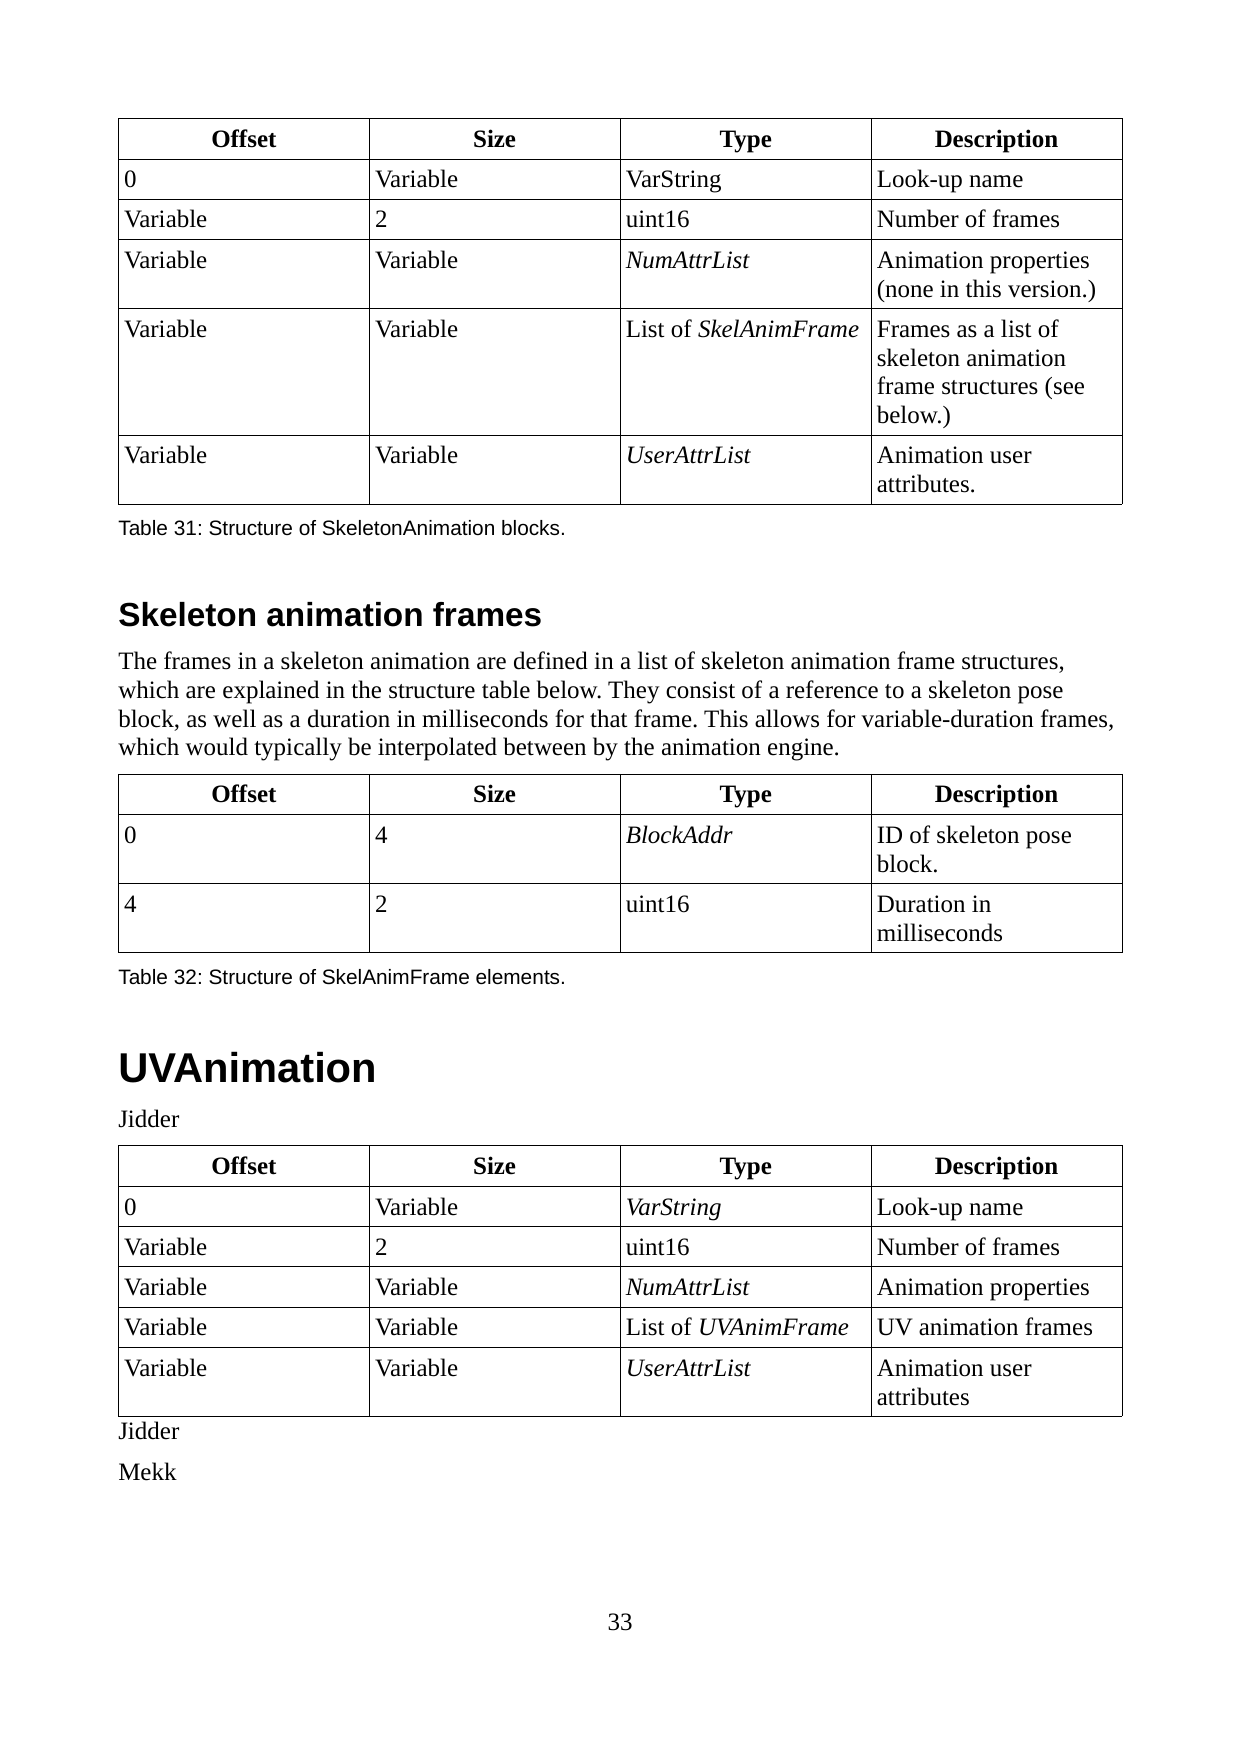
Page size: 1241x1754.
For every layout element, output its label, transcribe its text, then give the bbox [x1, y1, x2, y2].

table_cell NumAttrList [621, 1267, 871, 1307]
table_header Description [872, 775, 1122, 814]
text Table 32: Structure of SkelAnimFrame elements. [118, 965, 1122, 989]
table_cell Variable [370, 436, 620, 504]
table_cell Variable [119, 1267, 369, 1307]
table_cell Variable [370, 240, 620, 308]
table_header Type [621, 1146, 871, 1186]
table_cell uint16 [621, 884, 871, 952]
table_cell Variable [370, 1187, 620, 1226]
table_cell Variable [119, 240, 369, 308]
text Jidder [118, 1417, 1122, 1445]
table_header Size [370, 775, 620, 814]
table_cell Look-up name [872, 160, 1122, 199]
table_header Size [370, 1146, 620, 1186]
table_cell 4 [370, 815, 620, 883]
table_cell VarString [621, 1187, 871, 1226]
table_cell Animation properties (none in this version.) [872, 240, 1122, 308]
table_cell BlockAddr [621, 815, 871, 883]
table_cell Variable [119, 309, 369, 435]
text Jidder [118, 1104, 1122, 1133]
table_cell Variable [370, 1308, 620, 1347]
table_cell Variable [119, 1308, 369, 1347]
table_header Type [621, 119, 871, 158]
text Mekk [118, 1457, 1122, 1486]
table_cell uint16 [621, 200, 871, 239]
table_cell Variable [370, 309, 620, 435]
table_cell Variable [119, 1348, 369, 1416]
table_header Offset [119, 1146, 369, 1186]
table_header Size [370, 119, 620, 158]
table_cell Animation user attributes. [872, 436, 1122, 504]
table_header Offset [119, 119, 369, 158]
table_header Description [872, 1146, 1122, 1186]
table_header Type [621, 775, 871, 814]
table_cell ID of skeleton pose block. [872, 815, 1122, 883]
table_cell UserAttrList [621, 1348, 871, 1416]
table_cell 2 [370, 884, 620, 952]
table_cell Number of frames [872, 200, 1122, 239]
table_cell UserAttrList [621, 436, 871, 504]
table_cell 0 [119, 160, 369, 199]
table_cell 2 [370, 1227, 620, 1266]
table_cell 4 [119, 884, 369, 952]
text Table 31: Structure of SkeletonAnimation blocks. [118, 516, 1122, 540]
subtitle Skeleton animation frames [118, 595, 1122, 634]
table_cell uint16 [621, 1227, 871, 1266]
table_cell Number of frames [872, 1227, 1122, 1266]
table_cell List of SkelAnimFrame [621, 309, 871, 435]
table_cell VarString [621, 160, 871, 199]
table_cell Variable [119, 436, 369, 504]
table_cell Frames as a list of skeleton animation frame structures (see below.) [872, 309, 1122, 435]
table_cell 0 [119, 815, 369, 883]
subtitle UVAnimation [118, 1044, 1122, 1092]
table_header Description [872, 119, 1122, 158]
table_cell Animation user attributes [872, 1348, 1122, 1416]
table_header Offset [119, 775, 369, 814]
text The frames in a skeleton animation are defined in a list of skeleton animation frame structures, which are explained in the structure table below. They consist of a reference to a skeleton pose block, as well as a duration in milliseconds for that frame. This allows for variable-duration frames, which would typically be interpolated between by the animation engine. [118, 646, 1122, 761]
table_cell 2 [370, 200, 620, 239]
table_cell List of UVAnimFrame [621, 1308, 871, 1347]
table_cell NumAttrList [621, 240, 871, 308]
table_cell Look-up name [872, 1187, 1122, 1226]
table_cell Variable [370, 160, 620, 199]
table_cell 0 [119, 1187, 369, 1226]
table_cell Variable [119, 200, 369, 239]
table_cell Variable [119, 1227, 369, 1266]
table_cell Duration in milliseconds [872, 884, 1122, 952]
table_cell Variable [370, 1267, 620, 1307]
table_cell Variable [370, 1348, 620, 1416]
table_cell Animation properties [872, 1267, 1122, 1307]
table_cell UV animation frames [872, 1308, 1122, 1347]
